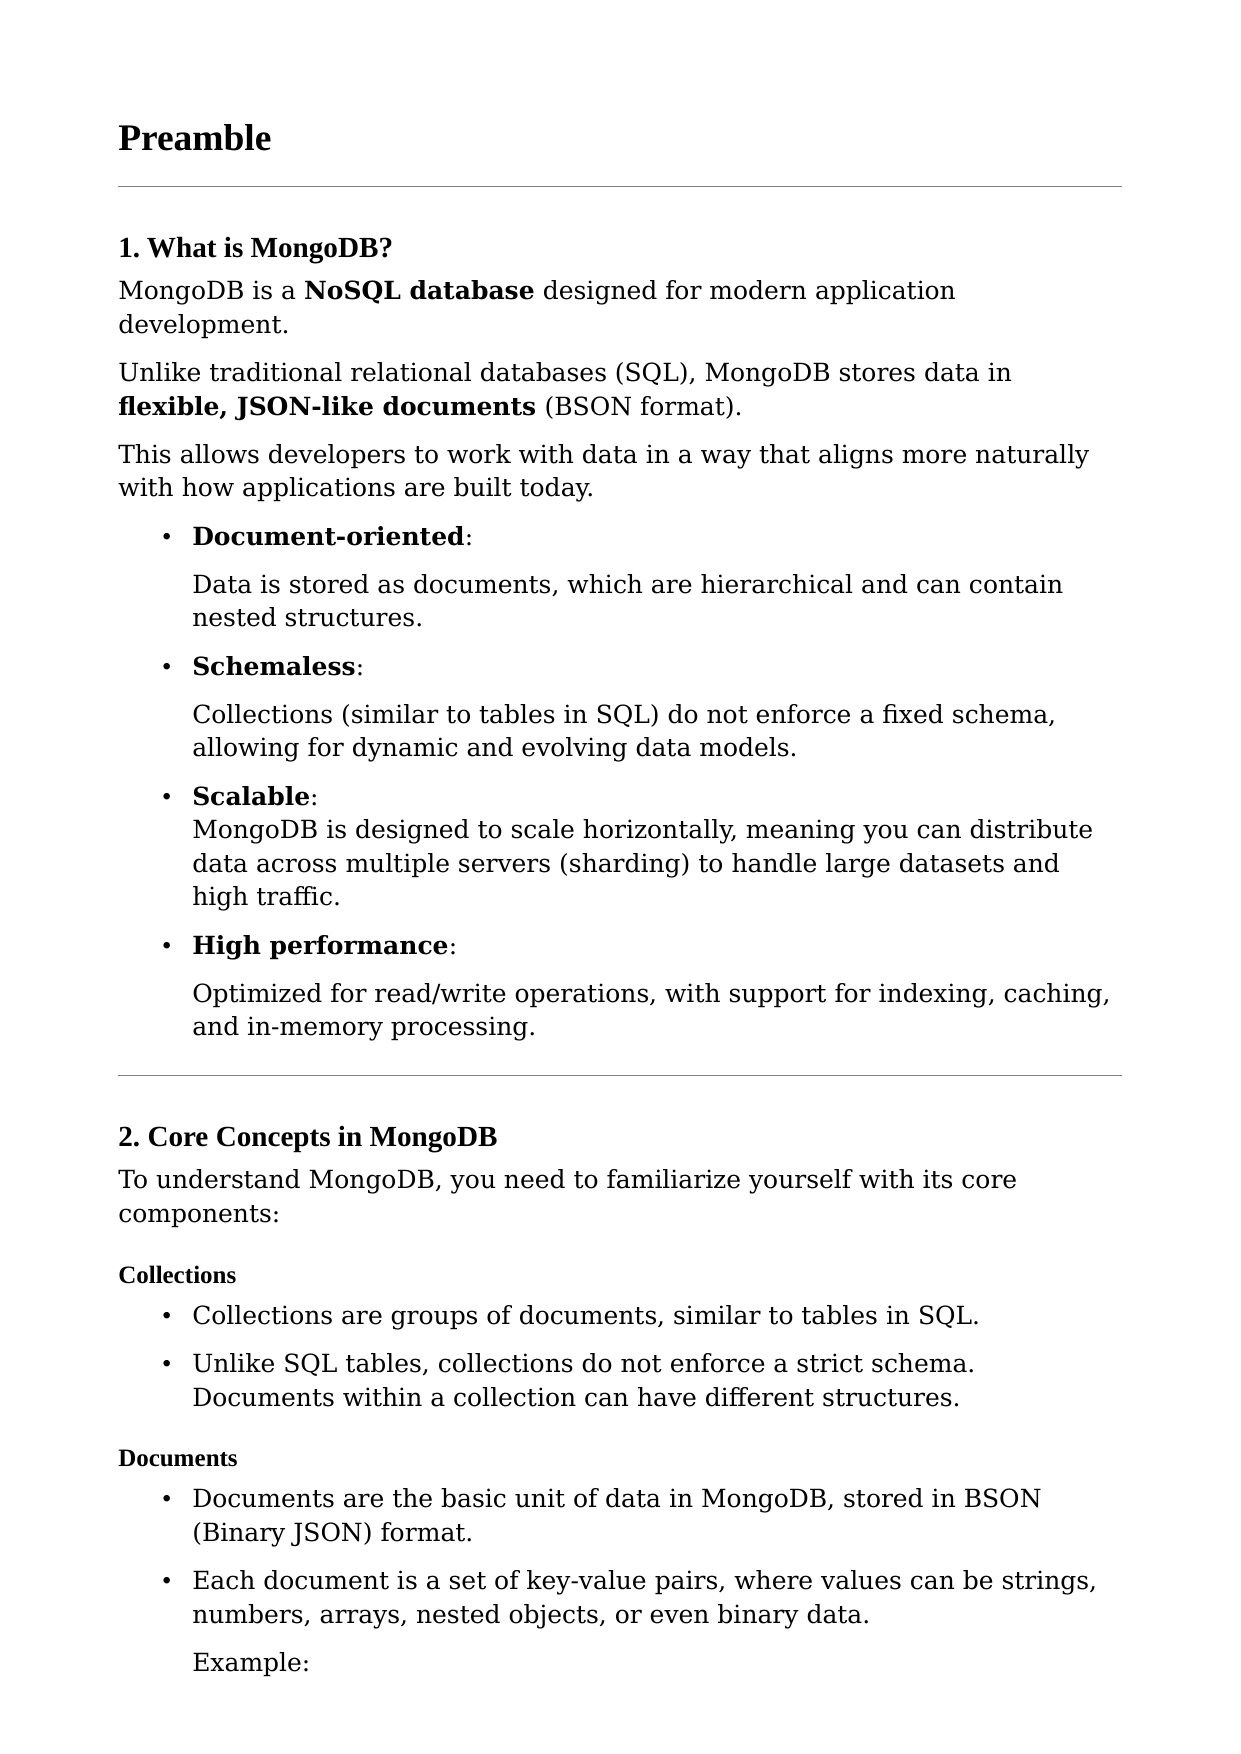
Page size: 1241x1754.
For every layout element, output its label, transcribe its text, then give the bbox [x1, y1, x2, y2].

subtitle 2. Core Concepts in MongoDB [118, 1119, 1122, 1153]
list Example: [162, 1648, 1122, 1677]
list Unlike SQL tables, collections do not enforce a strict schema. Documents within a collection can have different structures. [162, 1349, 1122, 1412]
list High performance: [162, 931, 1122, 960]
list Scalable: MongoDB is designed to scale horizontally, meaning you can distribute data across multiple servers (sharding) to handle large datasets and high traffic. [162, 782, 1122, 912]
text Unlike traditional relational databases (SQL), MongoDB stores data in flexible, JSON-like documents (BSON format). [118, 358, 1122, 421]
subtitle Collections [118, 1260, 1122, 1288]
list Data is stored as documents, which are hierarchical and can contain nested structures. [162, 570, 1122, 633]
list Document-oriented: [162, 522, 1122, 551]
subtitle 1. What is MongoDB? [118, 230, 1122, 264]
list Each document is a set of key-value pairs, where values can be strings, numbers, arrays, nested objects, or even binary data. [162, 1566, 1122, 1629]
text This allows developers to work with data in a way that aligns more naturally with how applications are built today. [118, 440, 1122, 503]
subtitle Preamble [118, 116, 1122, 159]
text MongoDB is a NoSQL database designed for modern application development. [118, 276, 1122, 339]
text To understand MongoDB, you need to familiarize yourself with its core components: [118, 1166, 1122, 1228]
subtitle Documents [118, 1443, 1122, 1472]
list Collections are groups of documents, similar to tables in SQL. [162, 1301, 1122, 1330]
list Optimized for read/write operations, with support for indexing, caching, and in-memory processing. [162, 979, 1122, 1042]
list Schemaless: [162, 652, 1122, 681]
list Documents are the basic unit of data in MongoDB, stored in BSON (Binary JSON) format. [162, 1484, 1122, 1547]
list Collections (similar to tables in SQL) do not enforce a fixed schema, allowing for dynamic and evolving data models. [162, 700, 1122, 763]
